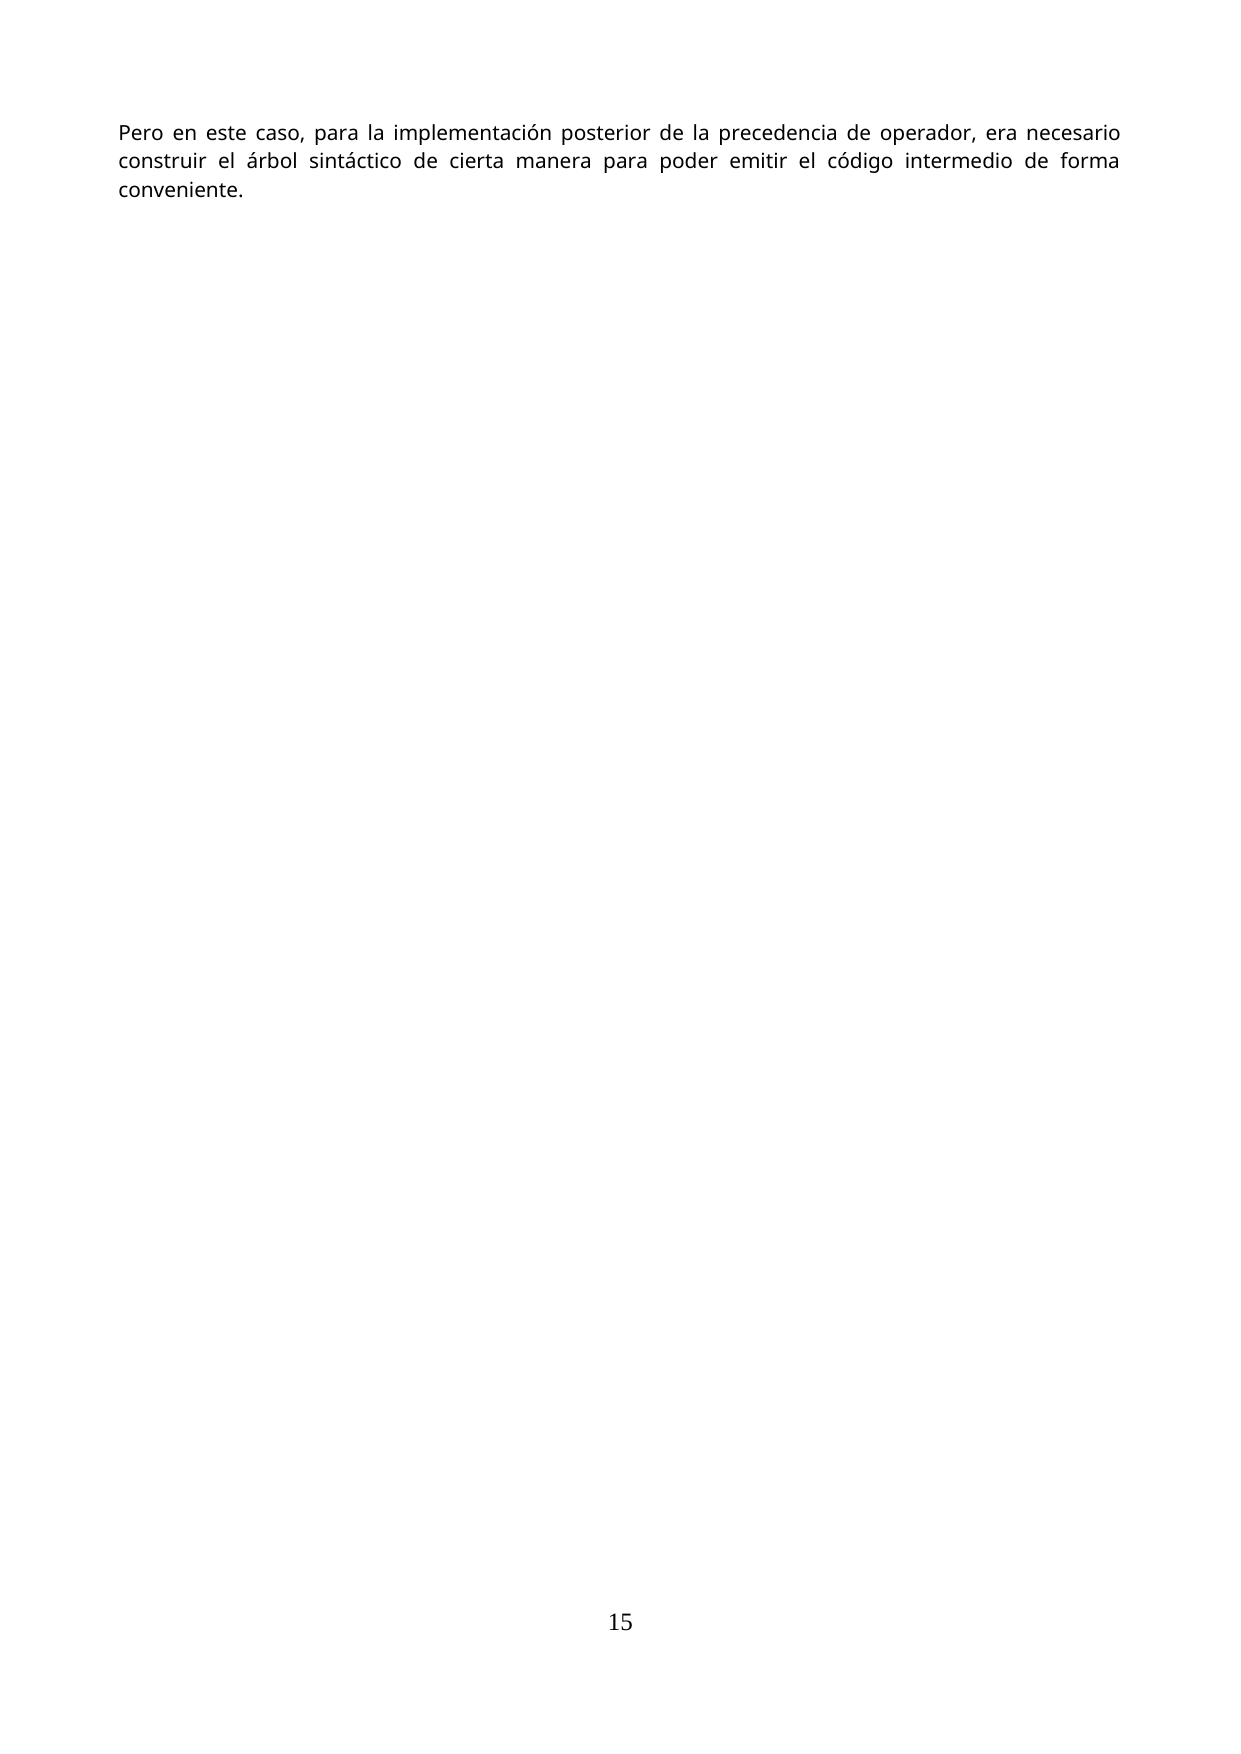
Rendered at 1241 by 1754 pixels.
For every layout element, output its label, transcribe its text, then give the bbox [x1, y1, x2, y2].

text Pero en este caso, para la implementación posterior de la precedencia de operador, era necesario construir el árbol sintáctico de cierta manera para poder emitir el código intermedio de forma conveniente. [118, 118, 1122, 203]
